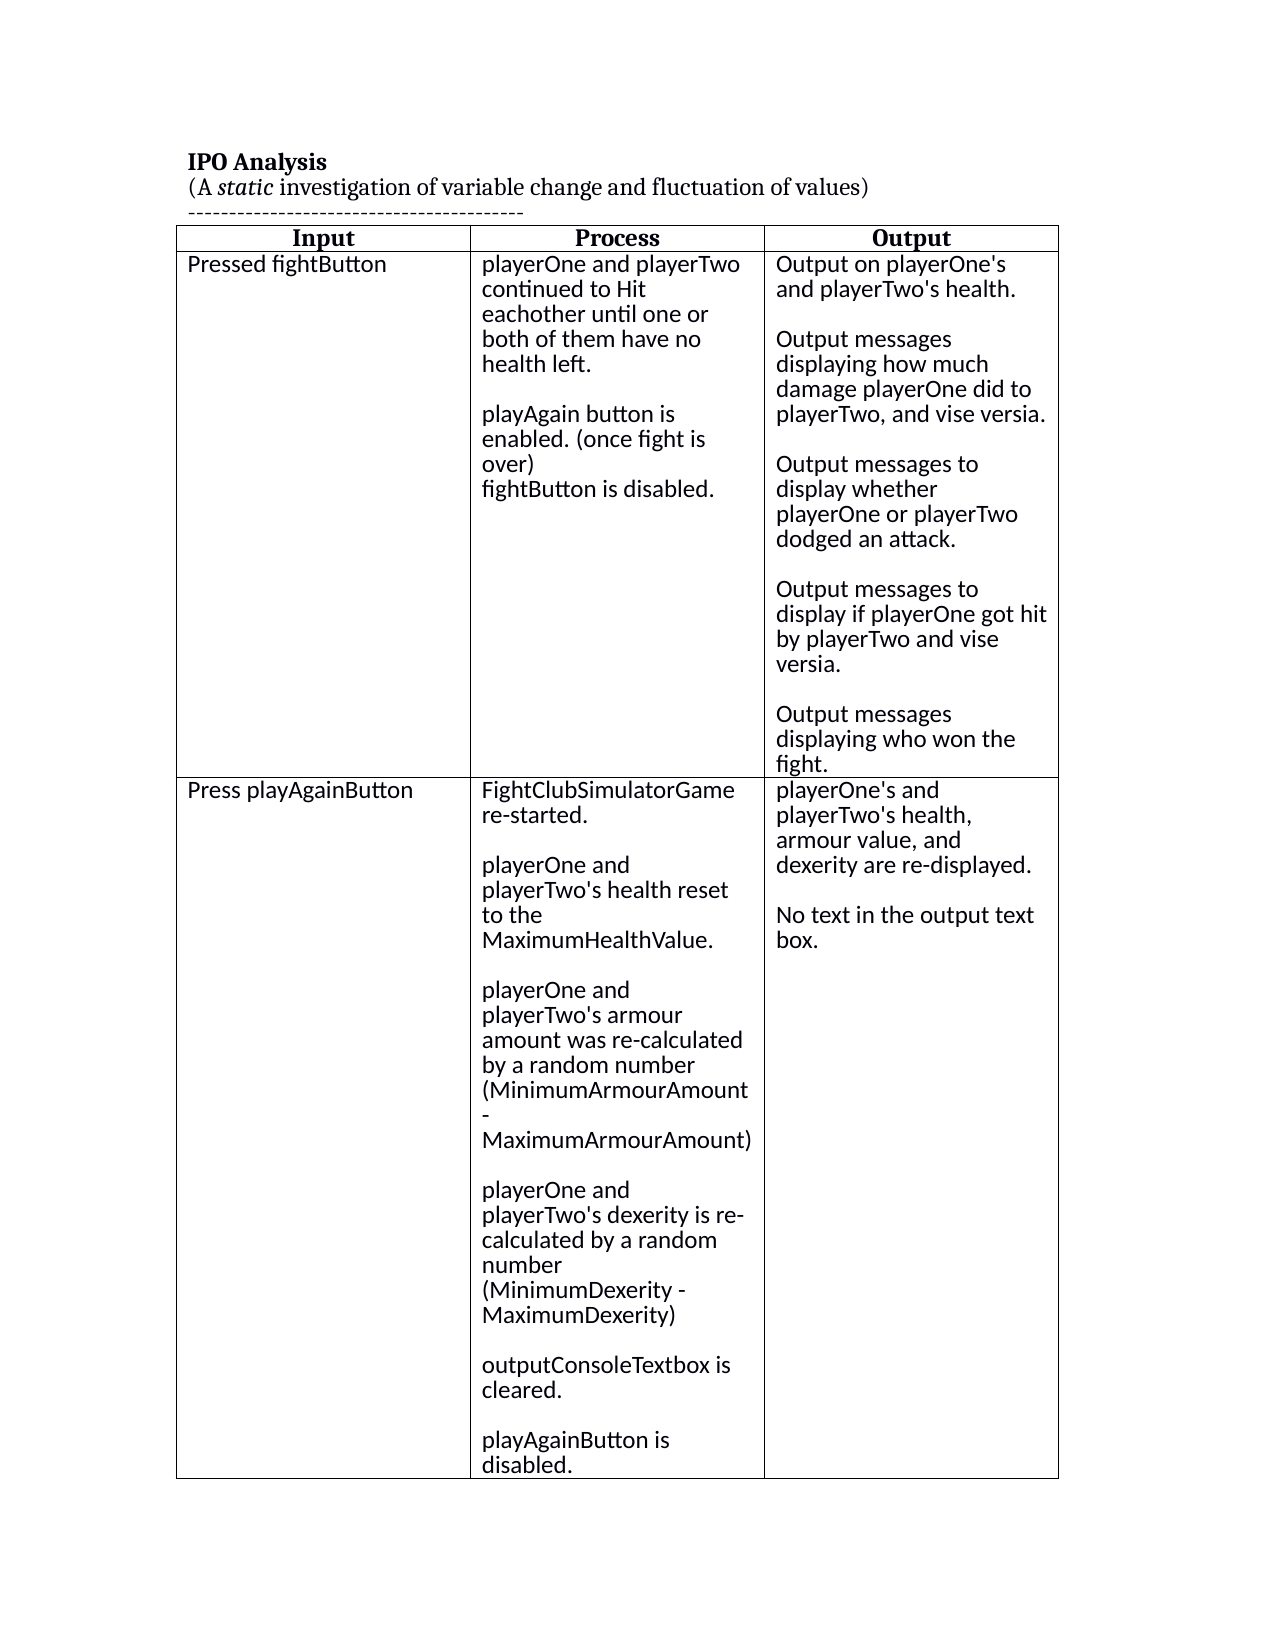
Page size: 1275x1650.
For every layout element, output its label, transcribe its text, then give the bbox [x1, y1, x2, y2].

table_header Output [765, 226, 1058, 251]
table_header Input [177, 226, 470, 251]
table_cell playerOne's and playerTwo's health, armour value, and dexerity are re-displayed. No text in the output text box. [765, 778, 1058, 1478]
table_header Process [471, 226, 764, 251]
table_cell FightClubSimulatorGame re-started. playerOne and playerTwo's health reset to the MaximumHealthValue. playerOne and playerTwo's armour amount was re-calculated by a random number (MinimumArmourAmount - MaximumArmourAmount) playerOne and playerTwo's dexerity is re-calculated by a random number (MinimumDexerity - MaximumDexerity) outputConsoleTextbox is cleared. playAgainButton is disabled. [471, 778, 764, 1478]
table_cell Pressed fightButton [177, 252, 470, 777]
table_cell playerOne and playerTwo continued to Hit eachother until one or both of them have no health left. playAgain button is enabled. (once fight is over) fightButton is disabled. [471, 252, 764, 777]
table_cell Press playAgainButton [177, 778, 470, 1478]
table_cell Output on playerOne's and playerTwo's health. Output messages displaying how much damage playerOne did to playerTwo, and vise versia. Output messages to display whether playerOne or playerTwo dodged an attack. Output messages to display if playerOne got hit by playerTwo and vise versia. Output messages displaying who won the fight. [765, 252, 1058, 777]
text IPO Analysis (A static investigation of variable change and fluctuation of values) ----------------------------------------- [187, 150, 1087, 225]
